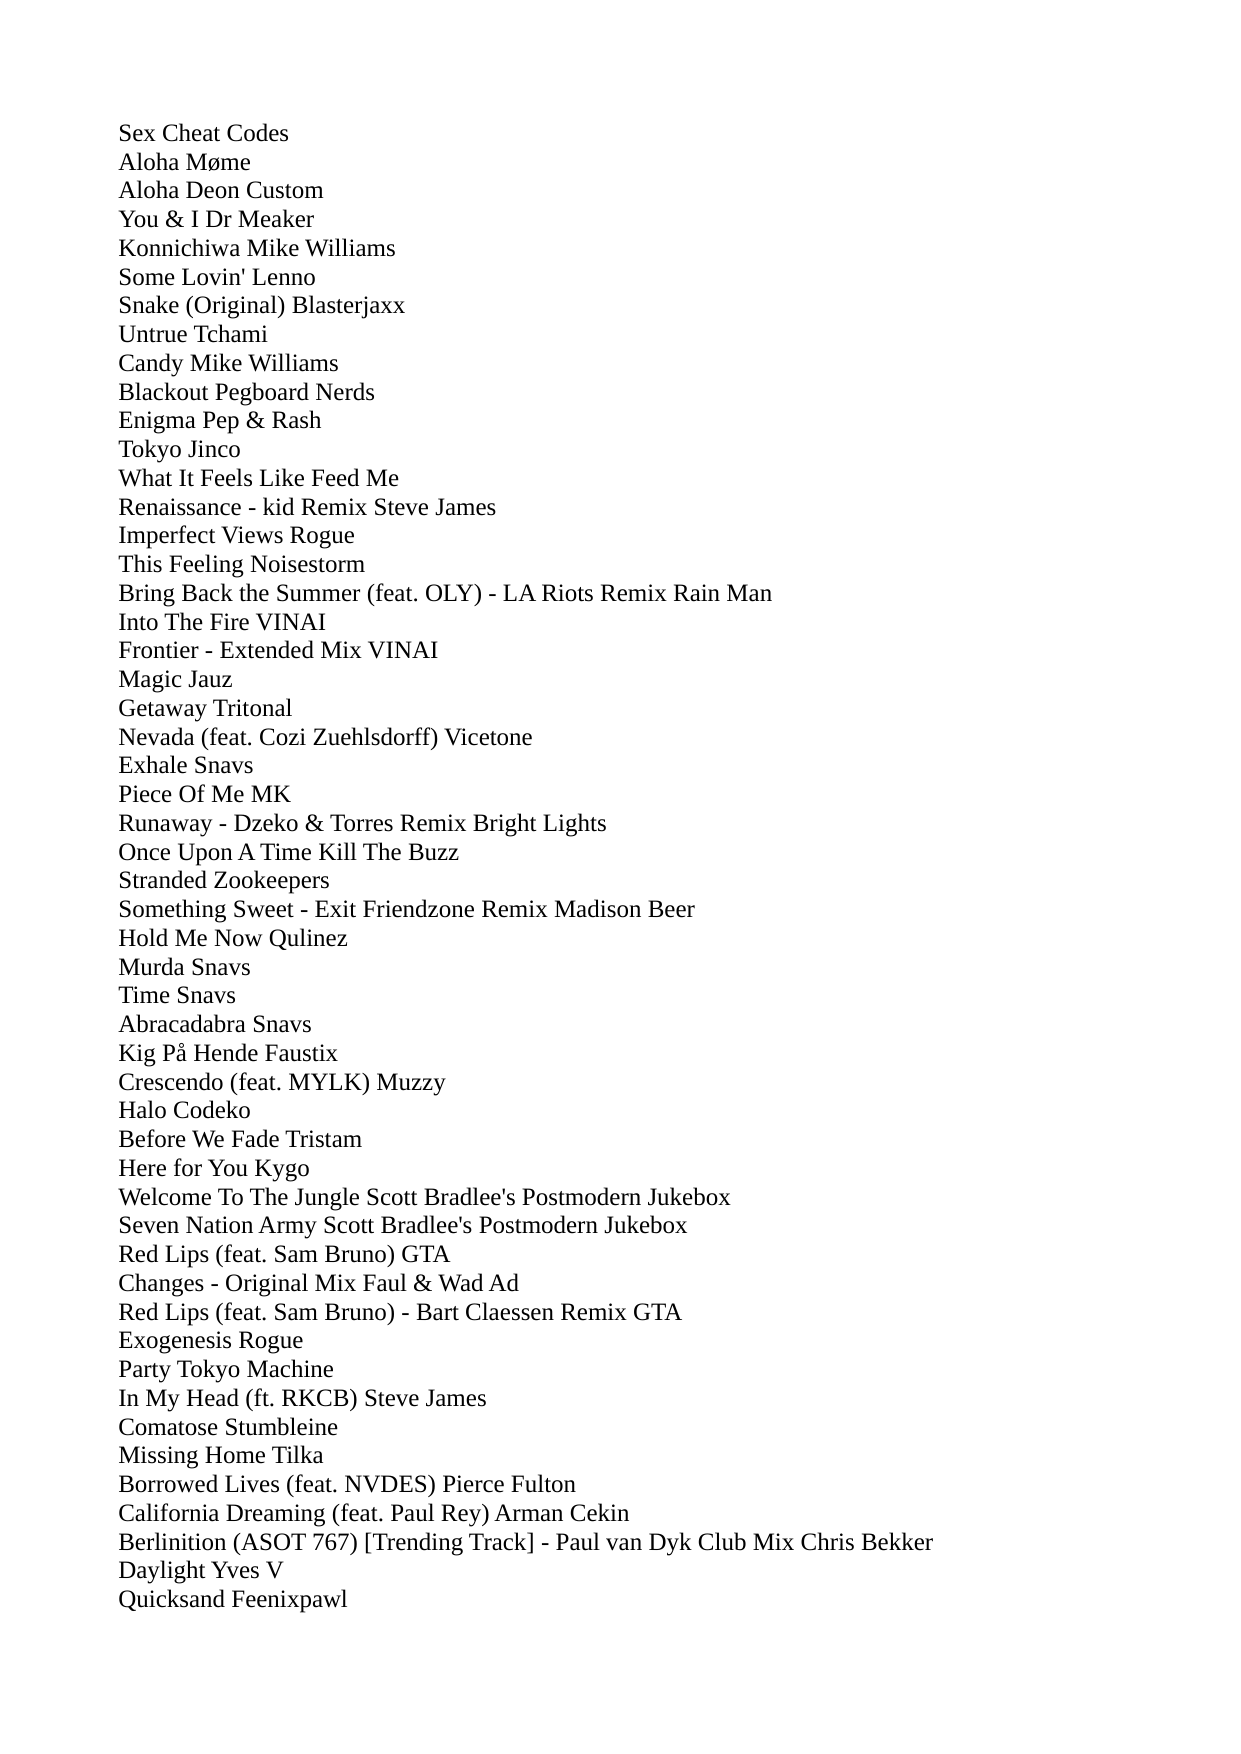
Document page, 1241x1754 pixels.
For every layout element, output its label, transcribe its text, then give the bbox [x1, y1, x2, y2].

text Something Sweet - Exit Friendzone Remix Madison Beer [118, 894, 1122, 923]
text Berlinition (ASOT 767) [Trending Track] - Paul van Dyk Club Mix Chris Bekker [118, 1527, 1122, 1556]
text Candy Mike Williams [118, 348, 1122, 377]
text Sex Cheat Codes [118, 118, 1122, 147]
text Once Upon A Time Kill The Buzz [118, 837, 1122, 866]
text Red Lips (feat. Sam Bruno) - Bart Claessen Remix GTA [118, 1297, 1122, 1326]
text Konnichiwa Mike Williams [118, 233, 1122, 262]
text Before We Fade Tristam [118, 1124, 1122, 1153]
text California Dreaming (feat. Paul Rey) Arman Cekin [118, 1498, 1122, 1527]
text Frontier - Extended Mix VINAI [118, 636, 1122, 664]
text Renaissance - kid Remix Steve James [118, 492, 1122, 521]
text What It Feels Like Feed Me [118, 463, 1122, 492]
text Tokyo Jinco [118, 434, 1122, 463]
text Piece Of Me MK [118, 779, 1122, 808]
text Magic Jauz [118, 664, 1122, 693]
text Hold Me Now Qulinez [118, 923, 1122, 952]
text Exhale Snavs [118, 751, 1122, 779]
text Daylight Yves V [118, 1556, 1122, 1584]
text Murda Snavs [118, 952, 1122, 981]
text Nevada (feat. Cozi Zuehlsdorff) Vicetone [118, 722, 1122, 751]
text Time Snavs [118, 981, 1122, 1009]
text Party Tokyo Machine [118, 1354, 1122, 1383]
text Snake (Original) Blasterjaxx [118, 291, 1122, 319]
text Getaway Tritonal [118, 693, 1122, 722]
text Aloha Deon Custom [118, 176, 1122, 204]
text Runaway - Dzeko & Torres Remix Bright Lights [118, 808, 1122, 837]
text You & I Dr Meaker [118, 204, 1122, 233]
text Abracadabra Snavs [118, 1009, 1122, 1038]
text Kig På Hende Faustix [118, 1038, 1122, 1067]
text Aloha Møme [118, 147, 1122, 176]
text Untrue Tchami [118, 319, 1122, 348]
text Borrowed Lives (feat. NVDES) Pierce Fulton [118, 1469, 1122, 1498]
text Into The Fire VINAI [118, 607, 1122, 636]
text Here for You Kygo [118, 1153, 1122, 1182]
text Halo Codeko [118, 1096, 1122, 1124]
text Bring Back the Summer (feat. OLY) - LA Riots Remix Rain Man [118, 578, 1122, 607]
text Changes - Original Mix Faul & Wad Ad [118, 1268, 1122, 1297]
text Exogenesis Rogue [118, 1326, 1122, 1354]
text Crescendo (feat. MYLK) Muzzy [118, 1067, 1122, 1096]
text Blackout Pegboard Nerds [118, 377, 1122, 406]
text Welcome To The Jungle Scott Bradlee's Postmodern Jukebox [118, 1182, 1122, 1211]
text Comatose Stumbleine [118, 1412, 1122, 1441]
text Imperfect Views Rogue [118, 521, 1122, 549]
text Quicksand Feenixpawl [118, 1584, 1122, 1613]
text In My Head (ft. RKCB) Steve James [118, 1383, 1122, 1412]
text Stranded Zookeepers [118, 866, 1122, 894]
text Enigma Pep & Rash [118, 406, 1122, 434]
text Some Lovin' Lenno [118, 262, 1122, 291]
text Red Lips (feat. Sam Bruno) GTA [118, 1239, 1122, 1268]
text Seven Nation Army Scott Bradlee's Postmodern Jukebox [118, 1211, 1122, 1239]
text This Feeling Noisestorm [118, 549, 1122, 578]
text Missing Home Tilka [118, 1441, 1122, 1469]
